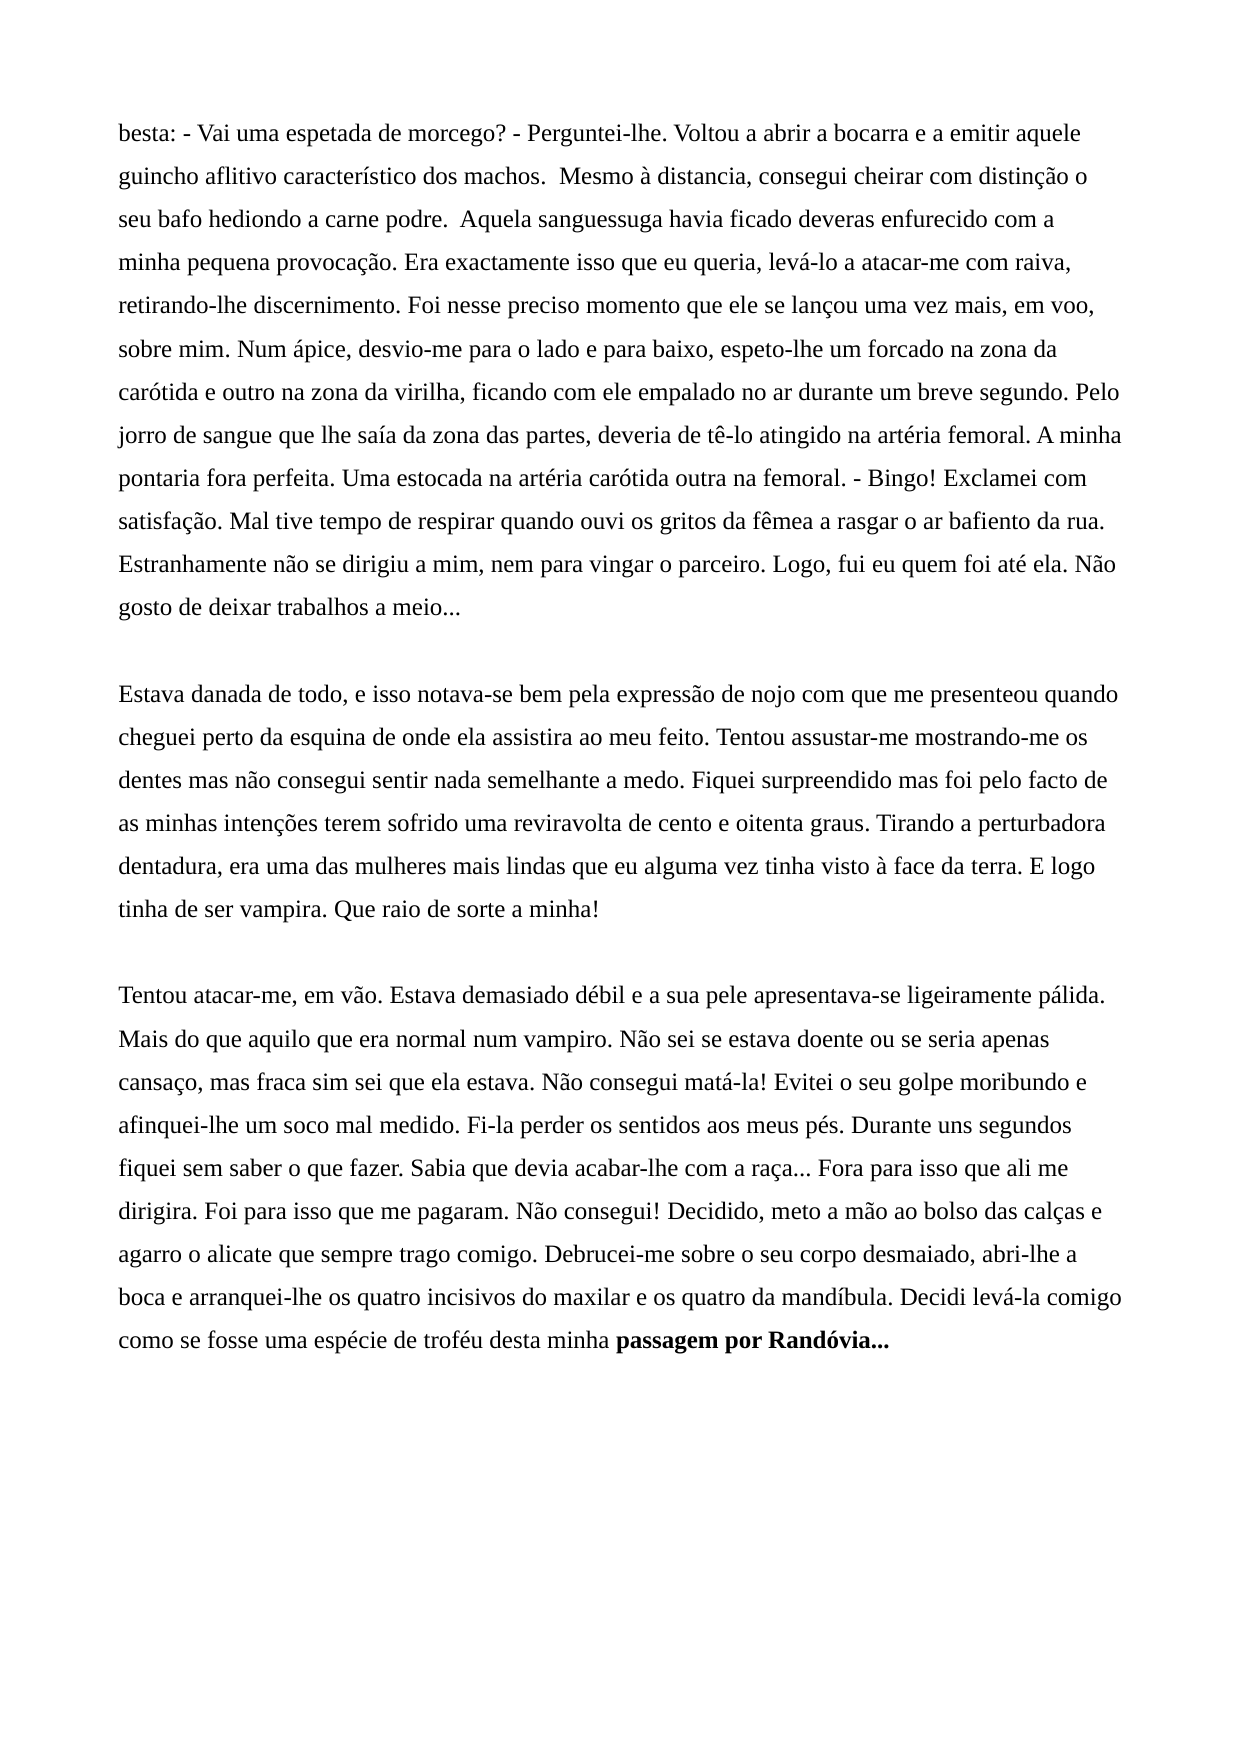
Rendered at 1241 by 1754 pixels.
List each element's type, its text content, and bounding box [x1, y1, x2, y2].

text Tentou atacar-me, em vão. Estava demasiado débil e a sua pele apresentava-se ligeiramente pálida. Mais do que aquilo que era normal num vampiro. Não sei se estava doente ou se seria apenas cansaço, mas fraca sim sei que ela estava. Não consegui matá-la! Evitei o seu golpe moribundo e afinquei-lhe um soco mal medido. Fi-la perder os sentidos aos meus pés. Durante uns segundos fiquei sem saber o que fazer. Sabia que devia acabar-lhe com a raça... Fora para isso que ali me dirigira. Foi para isso que me pagaram. Não consegui! Decidido, meto a mão ao bolso das calças e agarro o alicate que sempre trago comigo. Debrucei-me sobre o seu corpo desmaiado, abri-lhe a boca e arranquei-lhe os quatro incisivos do maxilar e os quatro da mandíbula. Decidi levá-la comigo como se fosse uma espécie de troféu desta minha passagem por Randóvia... [118, 981, 1122, 1354]
text besta: - Vai uma espetada de morcego? - Perguntei-lhe. Voltou a abrir a bocarra e a emitir aquele guincho aflitivo característico dos machos. Mesmo à distancia, consegui cheirar com distinção o seu bafo hediondo a carne podre. Aquela sanguessuga havia ficado deveras enfurecido com a minha pequena provocação. Era exactamente isso que eu queria, levá-lo a atacar-me com raiva, retirando-lhe discernimento. Foi nesse preciso momento que ele se lançou uma vez mais, em voo, sobre mim. Num ápice, desvio-me para o lado e para baixo, espeto-lhe um forcado na zona da carótida e outro na zona da virilha, ficando com ele empalado no ar durante um breve segundo. Pelo jorro de sangue que lhe saía da zona das partes, deveria de tê-lo atingido na artéria femoral. A minha pontaria fora perfeita. Uma estocada na artéria carótida outra na femoral. - Bingo! Exclamei com satisfação. Mal tive tempo de respirar quando ouvi os gritos da fêmea a rasgar o ar bafiento da rua. Estranhamente não se dirigiu a mim, nem para vingar o parceiro. Logo, fui eu quem foi até ela. Não gosto de deixar trabalhos a meio... [118, 118, 1122, 621]
text Estava danada de todo, e isso notava-se bem pela expressão de nojo com que me presenteou quando cheguei perto da esquina de onde ela assistira ao meu feito. Tentou assustar-me mostrando-me os dentes mas não consegui sentir nada semelhante a medo. Fiquei surpreendido mas foi pelo facto de as minhas intenções terem sofrido uma reviravolta de cento e oitenta graus. Tirando a perturbadora dentadura, era uma das mulheres mais lindas que eu alguma vez tinha visto à face da terra. E logo tinha de ser vampira. Que raio de sorte a minha! [118, 679, 1122, 923]
